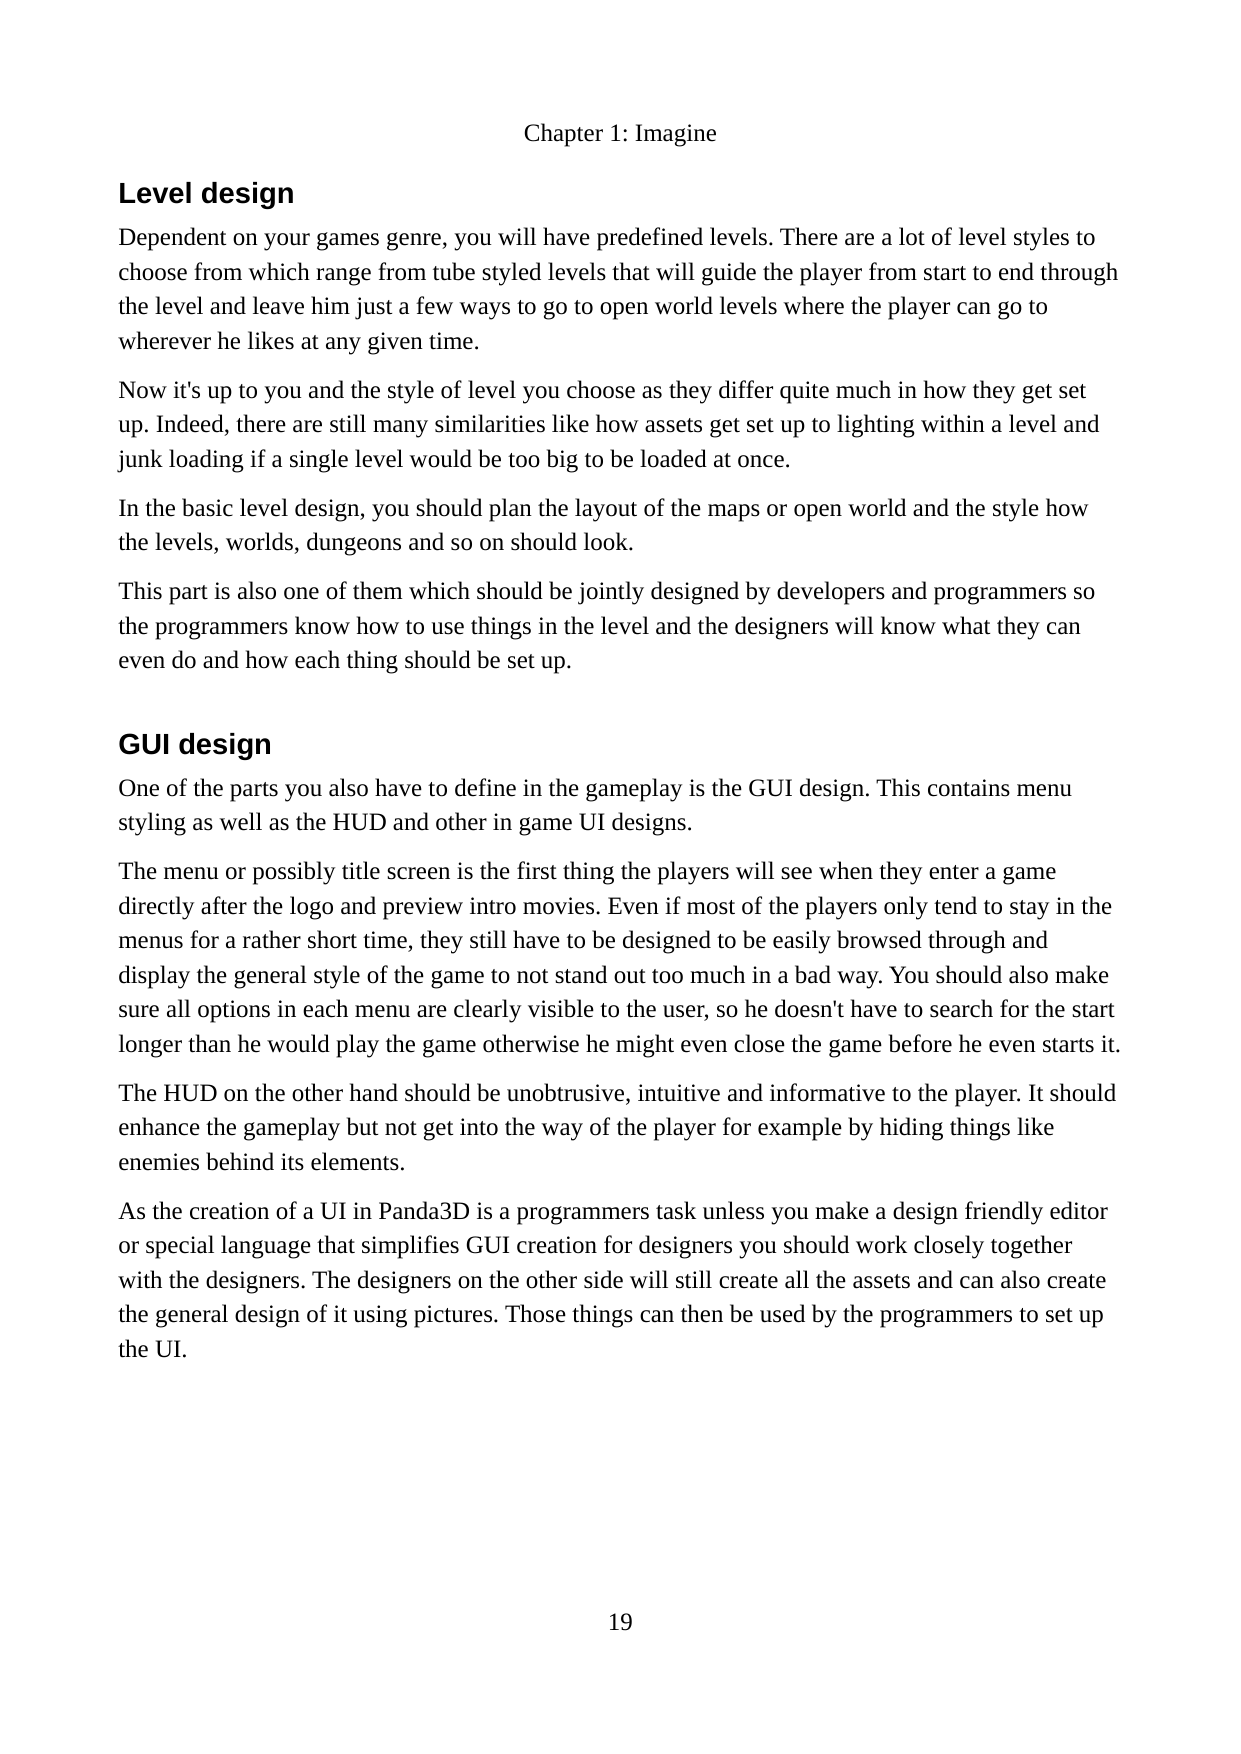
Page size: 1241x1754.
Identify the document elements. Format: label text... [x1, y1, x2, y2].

subtitle Level design [118, 176, 1122, 210]
text Now it's up to you and the style of level you choose as they differ quite much in how they get set up. Indeed, there are still many similarities like how assets get set up to lighting within a level and junk loading if a single level would be too big to be loaded at once. [118, 375, 1122, 472]
text This part is also one of them which should be jointly designed by developers and programmers so the programmers know how to use things in the level and the designers will know what they can even do and how each thing should be set up. [118, 576, 1122, 674]
text The menu or possibly title screen is the first thing the players will see when they enter a game directly after the logo and preview intro movies. Even if most of the players only tend to stay in the menus for a rather short time, they still have to be designed to be easily browsed through and display the general style of the game to not stand out too much in a bad way. You should also make sure all options in each menu are clearly visible to the user, so he doesn't have to search for the start longer than he would play the game otherwise he might even close the game before he even starts it. [118, 856, 1122, 1057]
text In the basic level design, you should plan the layout of the maps or open world and the style how the levels, worlds, dungeons and so on should look. [118, 493, 1122, 556]
text One of the parts you also have to define in the gameplay is the GUI design. This contains menu styling as well as the HUD and other in game UI designs. [118, 773, 1122, 836]
subtitle GUI design [118, 727, 1122, 760]
text Dependent on your games genre, you will have predefined levels. There are a lot of level styles to choose from which range from tube styled levels that will guide the player from start to end through the level and leave him just a few ways to go to open world levels where the player can go to wherever he likes at any given time. [118, 222, 1122, 354]
text As the creation of a UI in Panda3D is a programmers task unless you make a design friendly editor or special language that simplifies GUI creation for designers you should work closely together with the designers. The designers on the other side will still create all the assets and can also create the general design of it using pictures. Those things can then be used by the programmers to set up the UI. [118, 1196, 1122, 1362]
text The HUD on the other hand should be unobtrusive, intuitive and informative to the player. It should enhance the gameplay but not get into the way of the player for example by hiding things like enemies behind its elements. [118, 1078, 1122, 1176]
